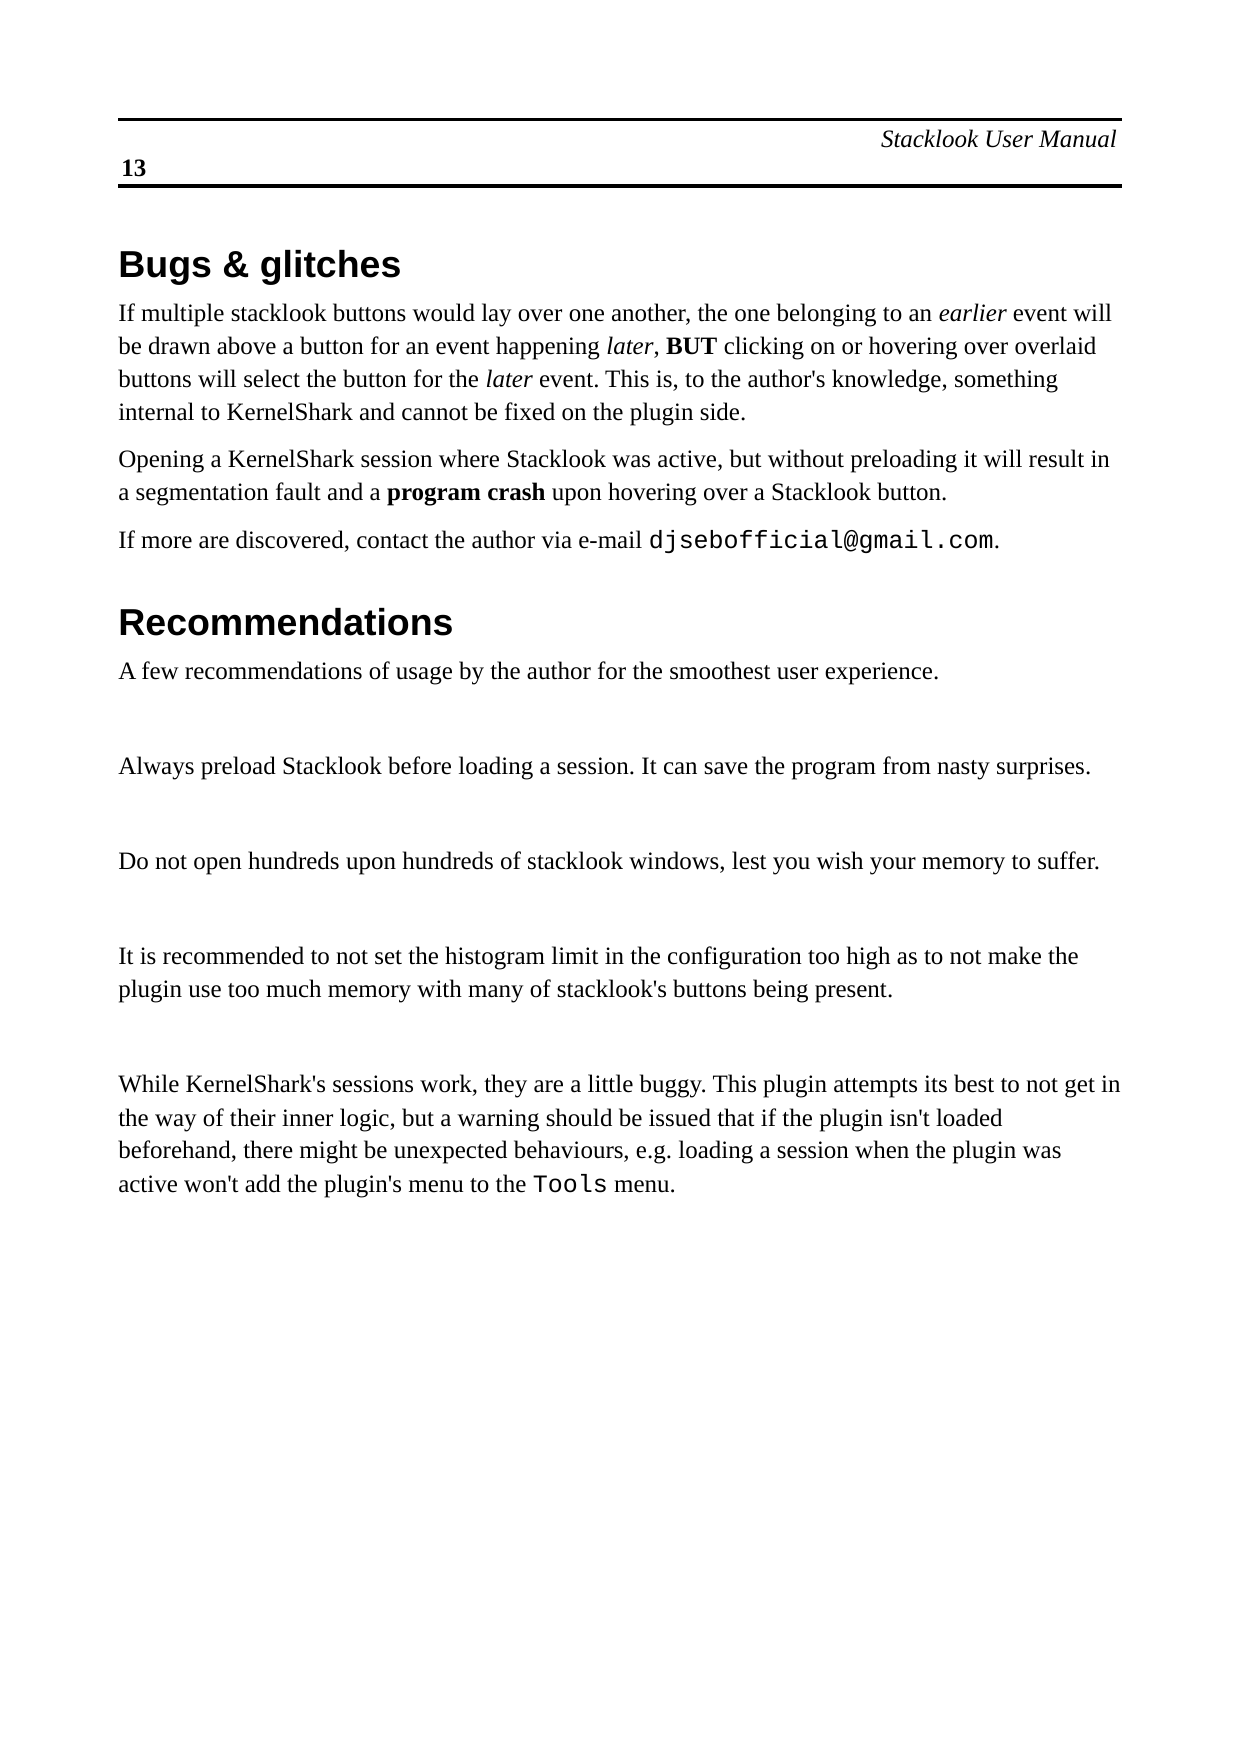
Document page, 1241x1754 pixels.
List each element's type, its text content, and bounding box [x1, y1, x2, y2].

text Opening a KernelShark session where Stacklook was active, but without preloading it will result in a segmentation fault and a program crash upon hovering over a Stacklook button. [118, 444, 1122, 506]
subtitle Bugs & glitches [118, 242, 1122, 285]
text If more are discovered, contact the author via e-mail djsebofficial@gmail.com. [118, 525, 1122, 556]
text While KernelShark's sessions work, they are a little buggy. This plugin attempts its best to not get in the way of their inner logic, but a warning should be issued that if the plugin isn't loaded beforehand, there might be unexpected behaviours, e.g. loading a session when the plugin was active won't add the plugin's menu to the Tools menu. [118, 1069, 1122, 1199]
text Always preload Stacklook before loading a session. It can save the program from nasty surprises. [118, 751, 1122, 780]
text If multiple stacklook buttons would lay over one another, the one belonging to an earlier event will be drawn above a button for an event happening later, BUT clicking on or hovering over overlaid buttons will select the button for the later event. This is, to the author's knowledge, something internal to KernelShark and cannot be fixed on the plugin side. [118, 298, 1122, 426]
text A few recommendations of usage by the author for the smoothest user experience. [118, 656, 1122, 684]
text It is recommended to not set the histogram limit in the configuration too high as to not make the plugin use too much memory with many of stacklook's buttons being present. [118, 941, 1122, 1003]
subtitle Recommendations [118, 600, 1122, 643]
text Do not open hundreds upon hundreds of stacklook windows, lest you wish your memory to suffer. [118, 846, 1122, 875]
